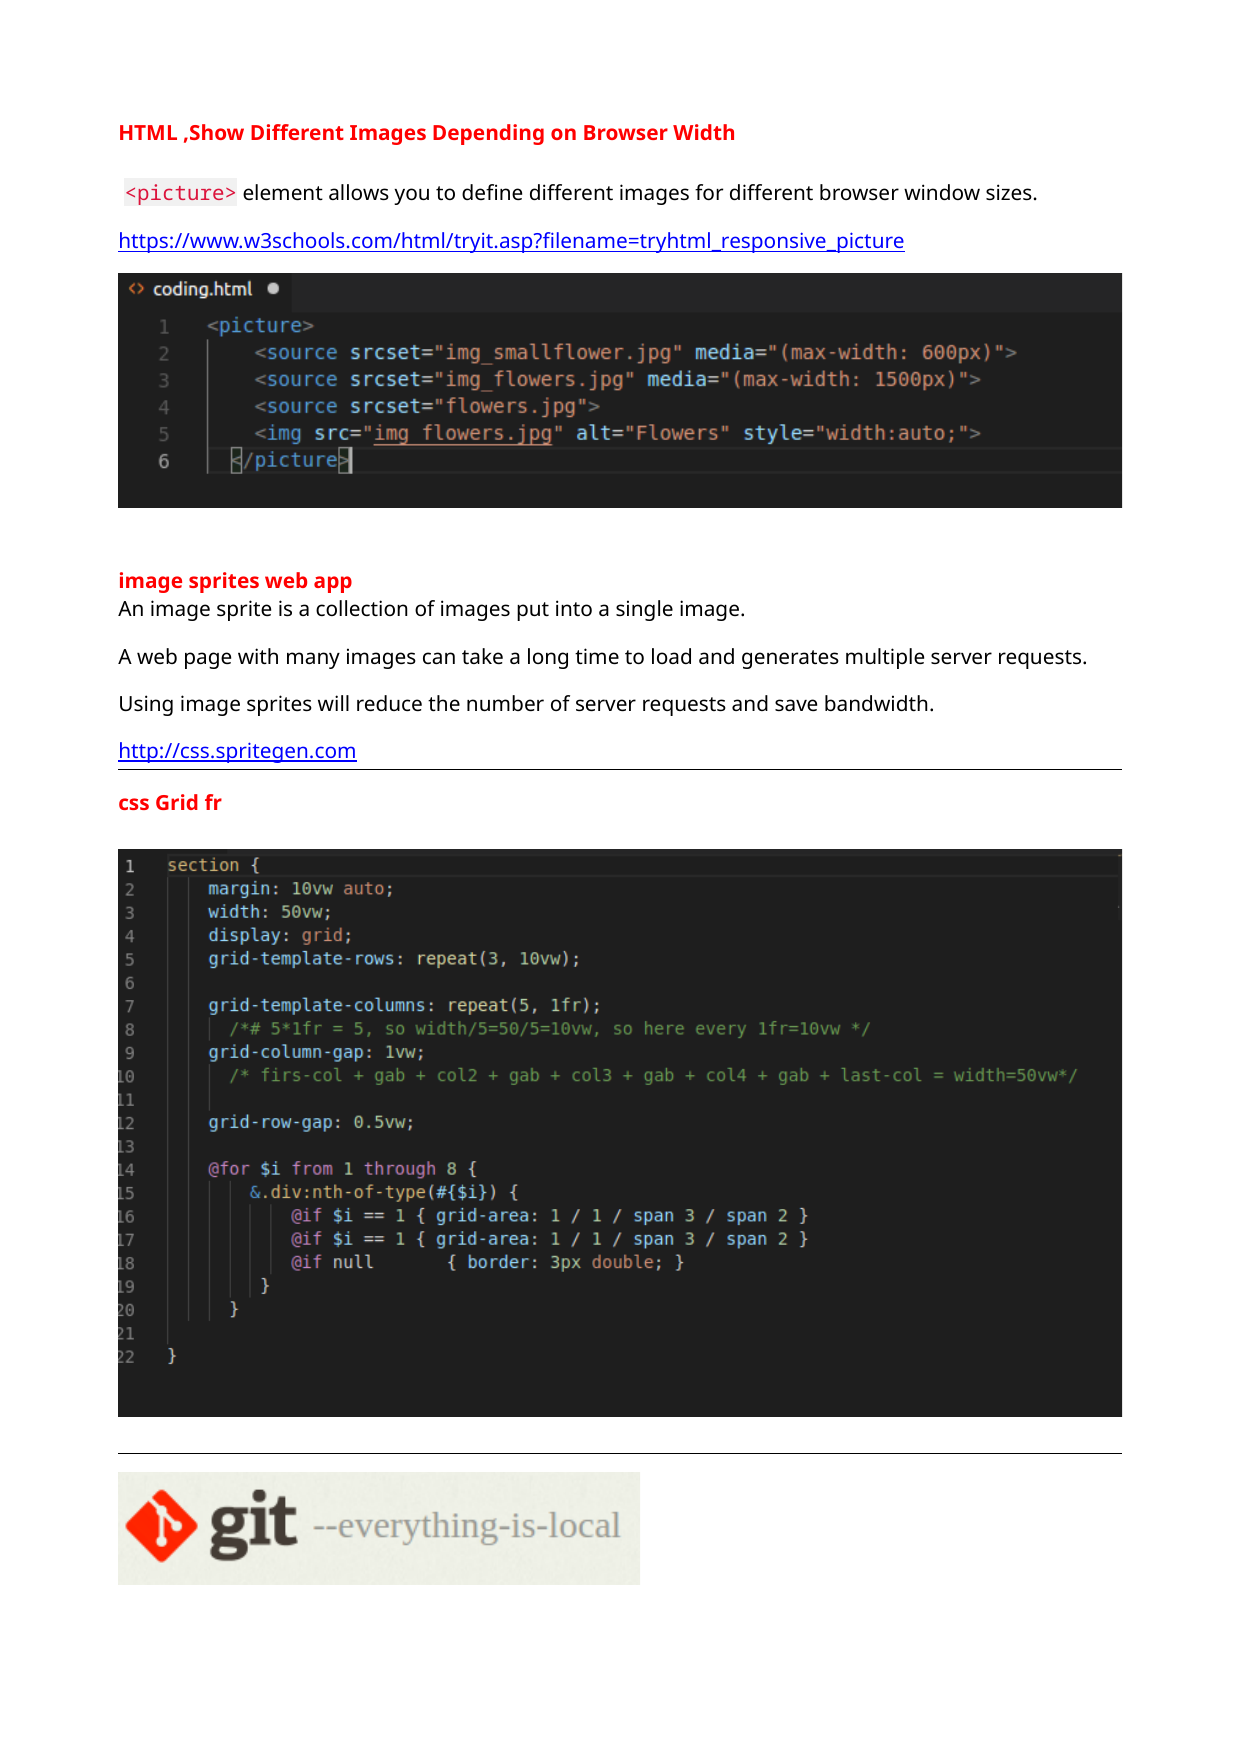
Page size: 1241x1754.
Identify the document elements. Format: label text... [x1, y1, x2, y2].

text HTML ,Show Different Images Depending on Browser Width [118, 118, 1122, 147]
text A web page with many images can take a long time to load and generates multiple server requests. [118, 642, 1122, 670]
text image sprites web app [118, 566, 1122, 594]
picture [118, 849, 1123, 1417]
text https://www.w3schools.com/html/tryit.asp?filename=tryhtml_responsive_picture [118, 226, 1122, 255]
text <picture> element allows you to define different images for different browser window sizes. [118, 175, 1122, 207]
text An image sprite is a collection of images put into a single image. [118, 594, 1122, 623]
text css Grid fr [118, 788, 1122, 816]
text http://css.spritegen.com [118, 736, 1122, 769]
picture [118, 1472, 640, 1585]
picture [118, 273, 1123, 508]
text Using image sprites will reduce the number of server requests and save bandwidth. [118, 689, 1122, 717]
